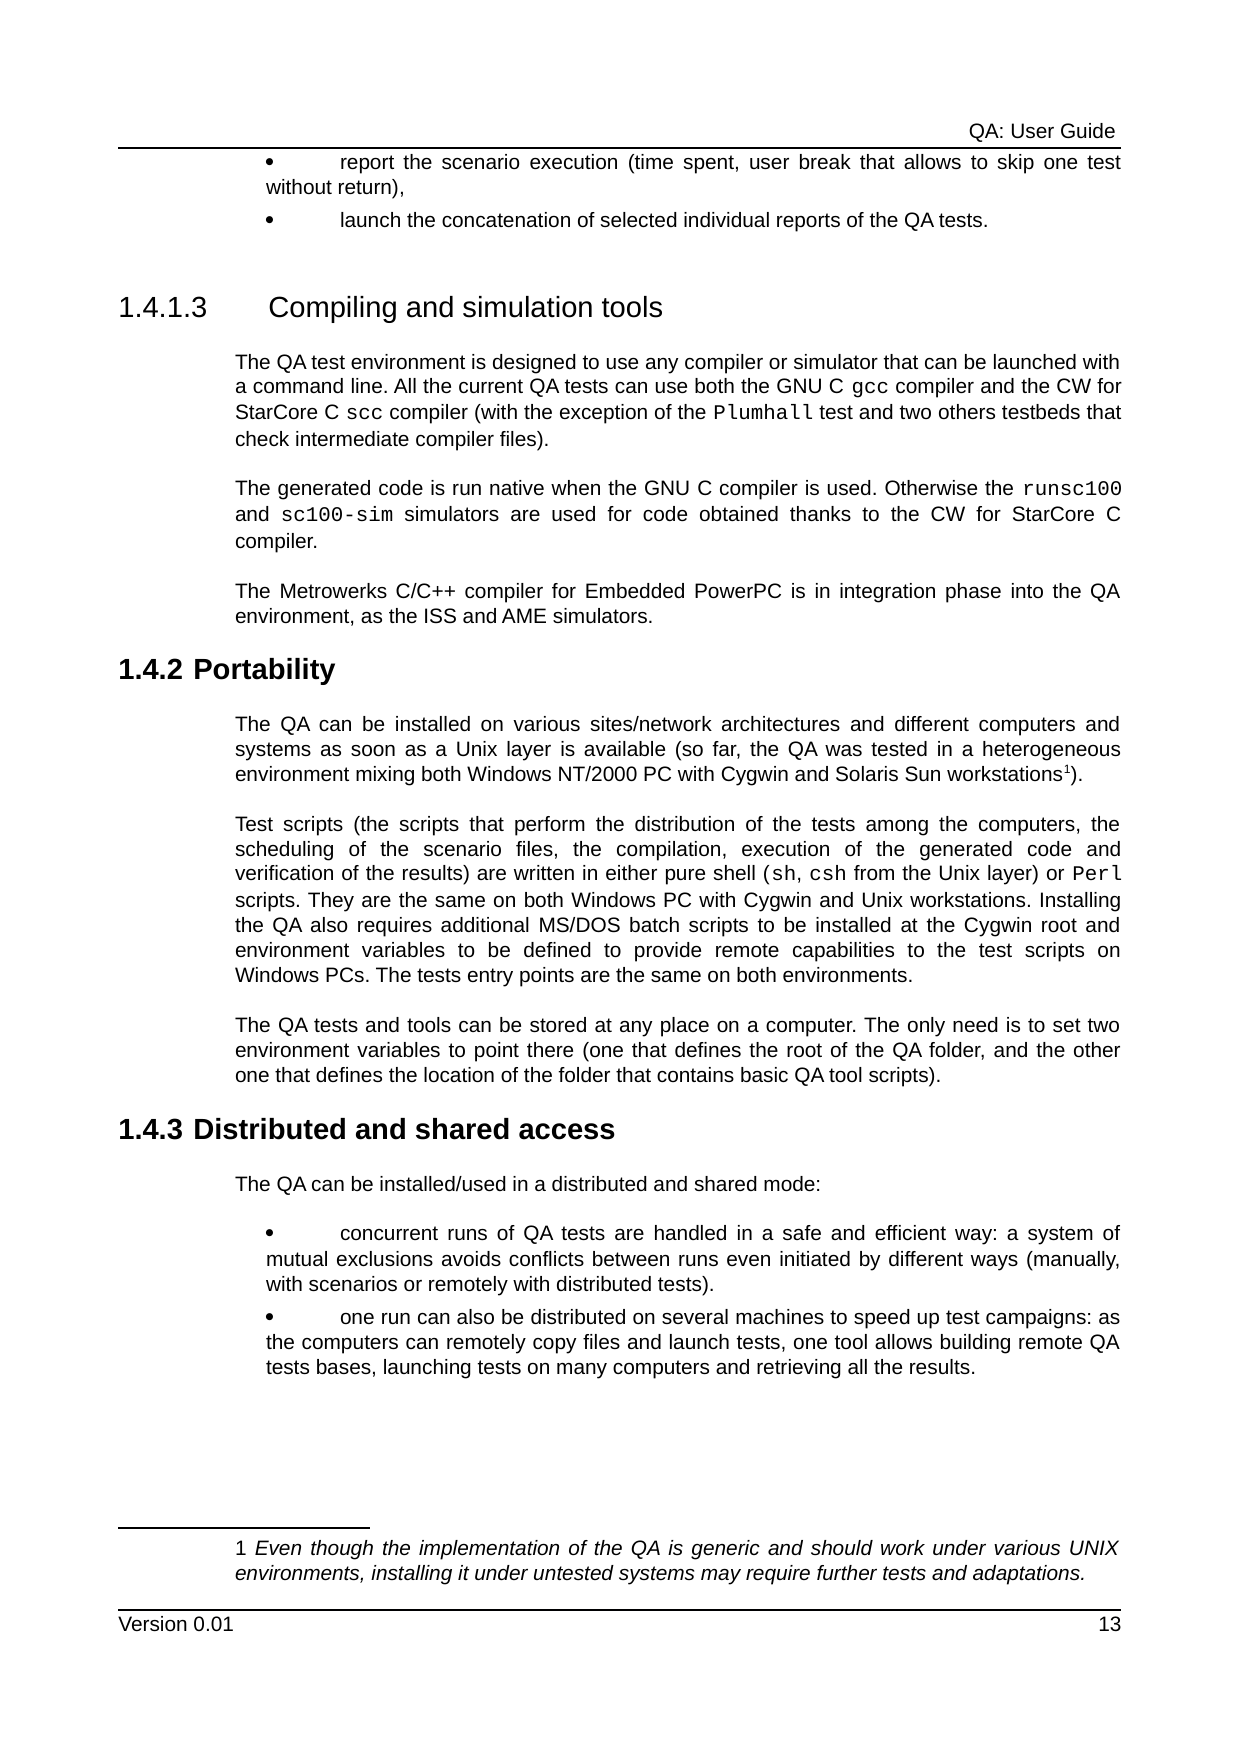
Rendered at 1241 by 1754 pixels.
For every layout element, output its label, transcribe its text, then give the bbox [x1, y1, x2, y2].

text The QA tests and tools can be stored at any place on a computer. The only need is to set two environment variables to point there (one that defines the root of the QA folder, and the other one that defines the location of the folder that contains basic QA tool scripts). [235, 1012, 1122, 1087]
text The Metrowerks C/C++ compiler for Embedded PowerPC is in integration phase into the QA environment, as the ISS and AME simulators. [235, 577, 1122, 627]
list concurrent runs of QA tests are handled in a safe and efficient way: a system of mutual exclusions avoids conflicts between runs even initiated by different ways (manually, with scenarios or remotely with distributed tests). [266, 1220, 1122, 1295]
subtitle Compiling and simulation tools [118, 291, 1122, 324]
subtitle Distributed and shared access [118, 1112, 1122, 1145]
subtitle Portability [118, 652, 1122, 686]
text The QA can be installed on various sites/network architectures and different computers and systems as soon as a Unix layer is available (so far, the QA was tested in a heterogeneous environment mixing both Windows NT/2000 PC with Cygwin and Solaris Sun workstations). [235, 711, 1122, 786]
text Test scripts (the scripts that perform the distribution of the tests among the computers, the scheduling of the scenario files, the compilation, execution of the generated code and verification of the results) are written in either pure shell (sh, csh from the Unix layer) or Perl scripts. They are the same on both Windows PC with Cygwin and Unix workstations. Installing the QA also requires additional MS/DOS batch scripts to be installed at the Cygwin root and environment variables to be defined to provide remote capabilities to the test scripts on Windows PCs. The tests entry points are the same on both environments. [235, 811, 1122, 987]
list one run can also be distributed on several machines to speed up test campaigns: as the computers can remotely copy files and launch tests, one tool allows building remote QA tests bases, launching tests on many computers and retrieving all the results. [266, 1304, 1122, 1379]
list launch the concatenation of selected individual reports of the QA tests. [266, 207, 1122, 232]
text The QA can be installed/used in a distributed and shared mode: [235, 1170, 1122, 1195]
text Even though the implementation of the QA is generic and should work under various UNIX environments, installing it under untested systems may require further tests and adaptations. [235, 1534, 1122, 1584]
list report the scenario execution (time spent, user break that allows to skip one test without return), [266, 149, 1122, 199]
text The generated code is run native when the GNU C compiler is used. Otherwise the runsc100 and sc100-sim simulators are used for code obtained thanks to the CW for StarCore C compiler. [235, 476, 1122, 552]
text The QA test environment is designed to use any compiler or simulator that can be launched with a command line. All the current QA tests can use both the GNU C gcc compiler and the CW for StarCore C scc compiler (with the exception of the Plumhall test and two others testbeds that check intermediate compiler files). [235, 349, 1122, 451]
